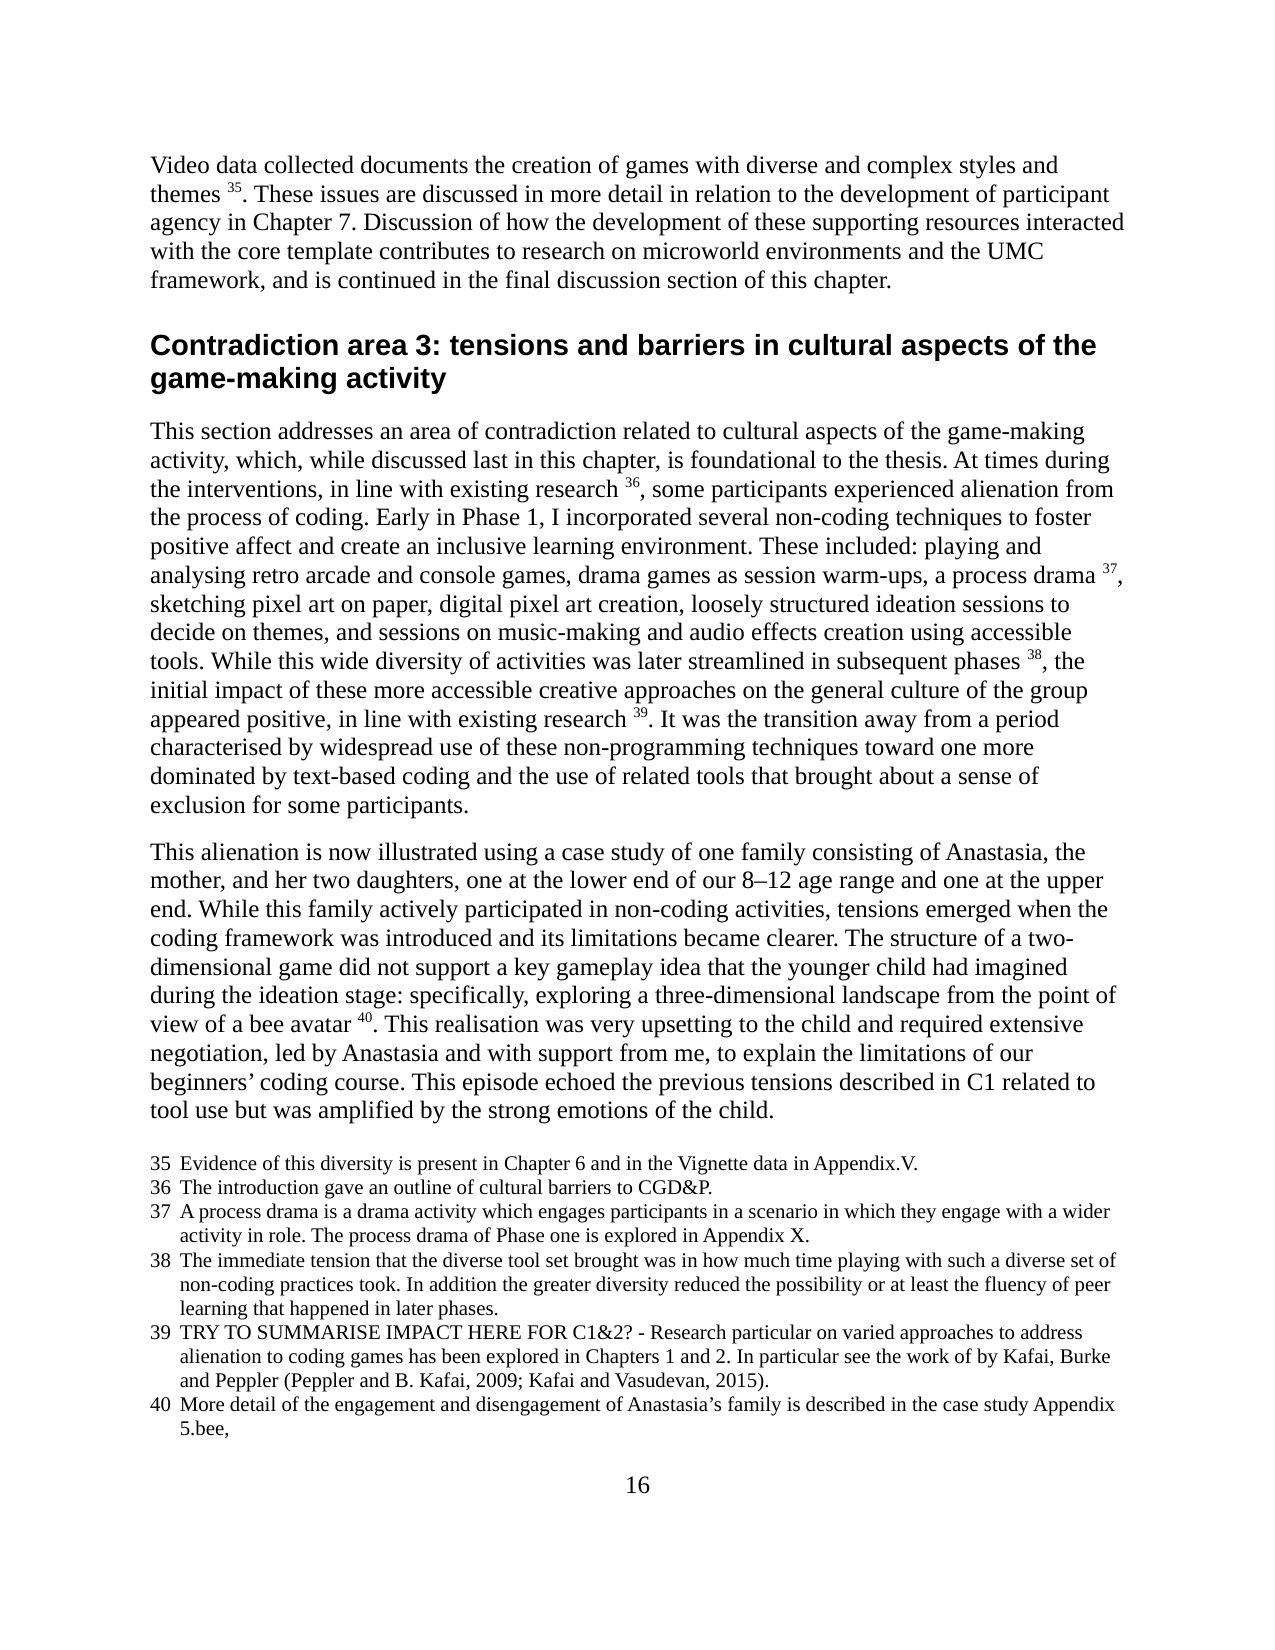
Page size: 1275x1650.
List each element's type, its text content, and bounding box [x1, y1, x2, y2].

text A process drama is a drama activity which engages participants in a scenario in which they engage with a wider activity in role. The process drama of Phase one is explored in Appendix X. [150, 1199, 1125, 1247]
text More detail of the engagement and disengagement of Anastasia’s family is described in the case study Appendix 5.bee, [150, 1392, 1125, 1440]
text Evidence of this diversity is present in Chapter 6 and in the Vignette data in Appendix.V. [150, 1151, 1125, 1175]
subtitle Contradiction area 3: tensions and barriers in cultural aspects of the game-making activity [150, 328, 1125, 395]
text The immediate tension that the diverse tool set brought was in how much time playing with such a diverse set of non-coding practices took. In addition the greater diversity reduced the possibility or at least the fluency of peer learning that happened in later phases. [150, 1247, 1125, 1320]
text This section addresses an area of contradiction related to cultural aspects of the game-making activity, which, while discussed last in this chapter, is foundational to the thesis. At times during the interventions, in line with existing research , some participants experienced alienation from the process of coding. Early in Phase 1, I incorporated several non-coding techniques to foster positive affect and create an inclusive learning environment. These included: playing and analysing retro arcade and console games, drama games as session warm-ups, a process drama , sketching pixel art on paper, digital pixel art creation, loosely structured ideation sessions to decide on themes, and sessions on music-making and audio effects creation using accessible tools. While this wide diversity of activities was later streamlined in subsequent phases , the initial impact of these more accessible creative approaches on the general culture of the group appeared positive, in line with existing research . It was the transition away from a period characterised by widespread use of these non-programming techniques toward one more dominated by text-based coding and the use of related tools that brought about a sense of exclusion for some participants. [150, 416, 1125, 819]
text Video data collected documents the creation of games with diverse and complex styles and themes . These issues are discussed in more detail in relation to the development of participant agency in Chapter 7. Discussion of how the development of these supporting resources interacted with the core template contributes to research on microworld environments and the UMC framework, and is continued in the final discussion section of this chapter. [150, 150, 1125, 294]
text The introduction gave an outline of cultural barriers to CGD&P. [150, 1175, 1125, 1199]
text This alienation is now illustrated using a case study of one family consisting of Anastasia, the mother, and her two daughters, one at the lower end of our 8–12 age range and one at the upper end. While this family actively participated in non-coding activities, tensions emerged when the coding framework was introduced and its limitations became clearer. The structure of a two-dimensional game did not support a key gameplay idea that the younger child had imagined during the ideation stage: specifically, exploring a three-dimensional landscape from the point of view of a bee avatar . This realisation was very upsetting to the child and required extensive negotiation, led by Anastasia and with support from me, to explain the limitations of our beginners’ coding course. This episode echoed the previous tensions described in C1 related to tool use but was amplified by the strong emotions of the child. [150, 837, 1125, 1124]
text TRY TO SUMMARISE IMPACT HERE FOR C1&2? - Research particular on varied approaches to address alienation to coding games has been explored in Chapters 1 and 2. In particular see the work of by Kafai, Burke and Peppler (Peppler and B. Kafai, 2009; Kafai and Vasudevan, 2015). [150, 1320, 1125, 1392]
